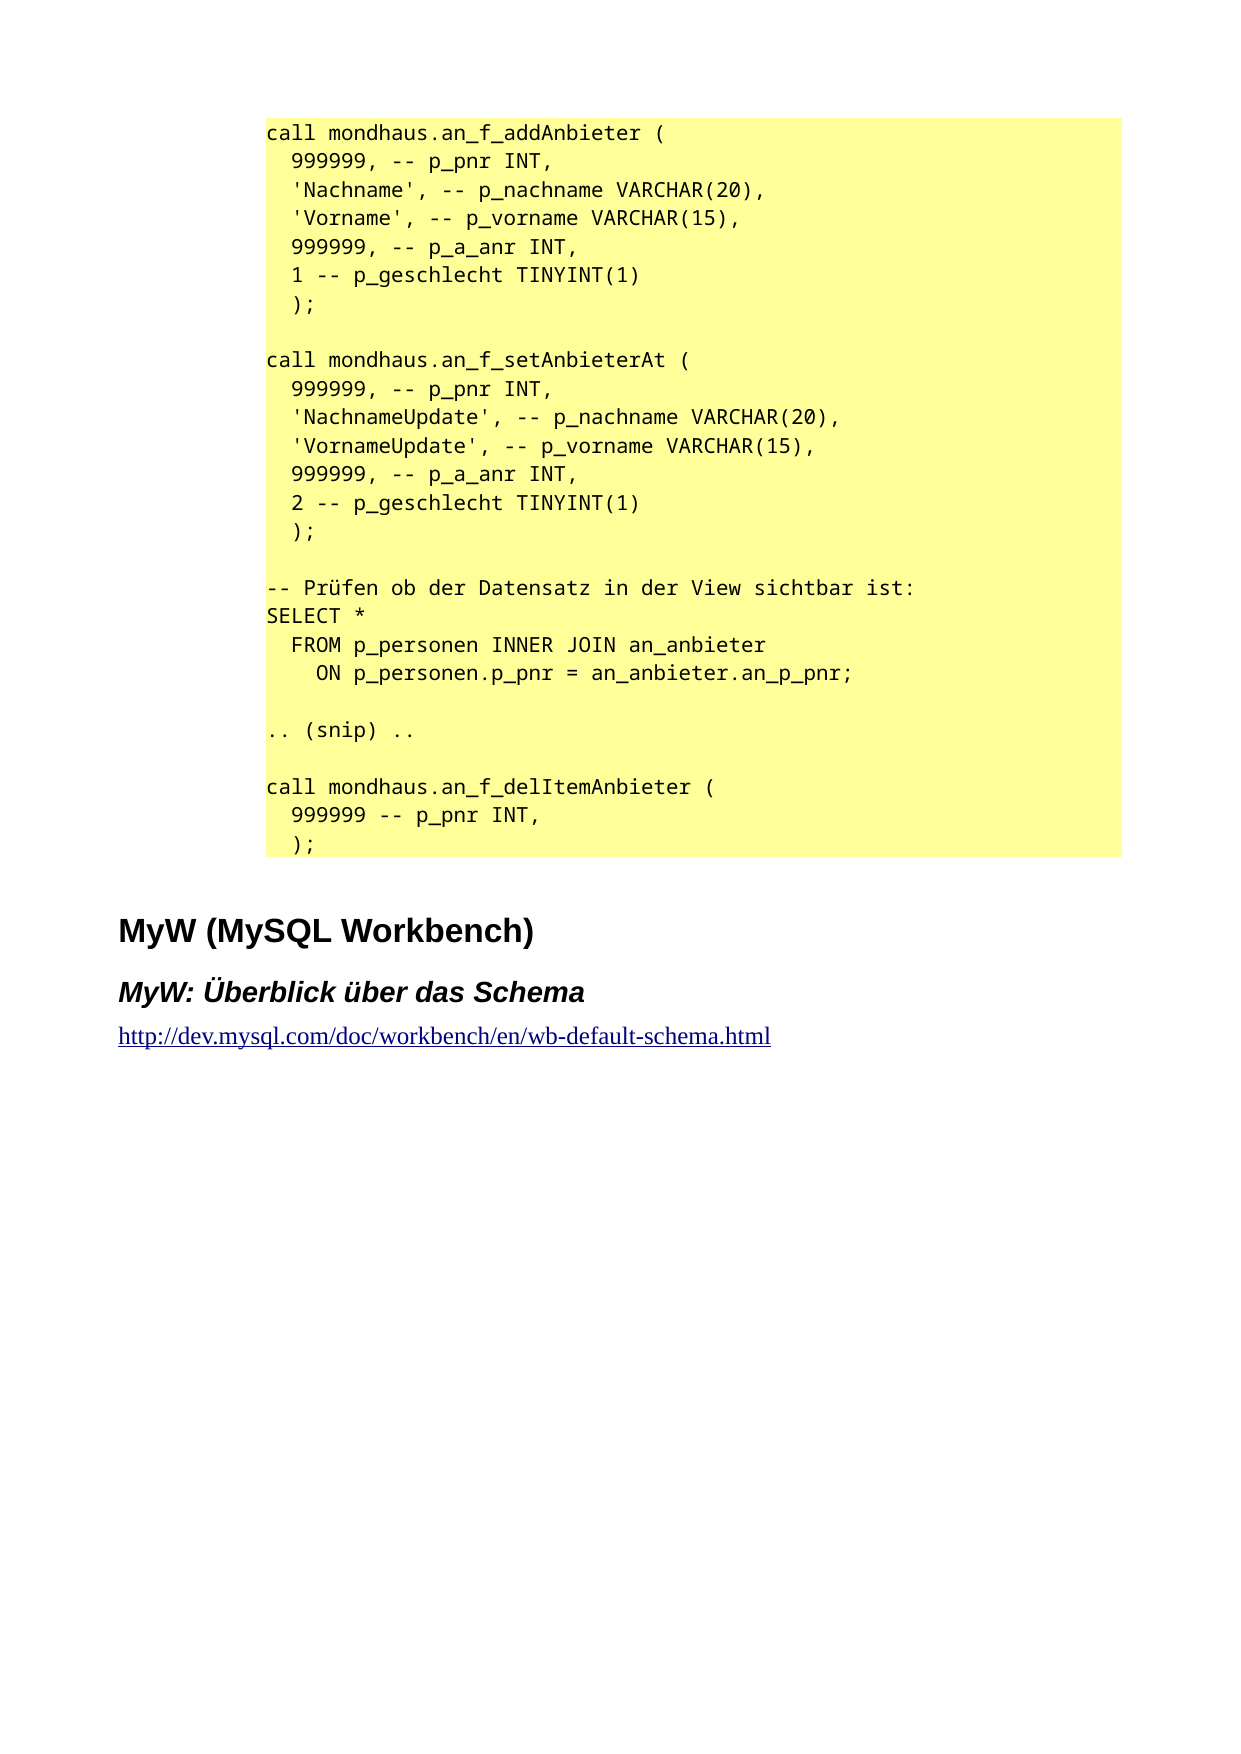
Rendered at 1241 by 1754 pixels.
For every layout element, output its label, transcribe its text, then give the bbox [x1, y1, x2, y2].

text ON p_personen.p_pnr = an_anbieter.an_p_pnr; [266, 658, 1122, 687]
text 999999, -- p_pnr INT, [266, 374, 1122, 402]
text 999999, -- p_a_anr INT, [266, 232, 1122, 260]
text ); [266, 289, 1122, 317]
text SELECT * [266, 602, 1122, 630]
text .. (snip) .. [266, 715, 1122, 744]
text 999999 -- p_pnr INT, [266, 801, 1122, 829]
text 2 -- p_geschlecht TINYINT(1) [266, 488, 1122, 516]
subtitle MyW (MySQL Workbench) [118, 911, 1122, 950]
text call mondhaus.an_f_delItemAnbieter ( [266, 772, 1122, 801]
text 'NachnameUpdate', -- p_nachname VARCHAR(20), [266, 402, 1122, 431]
text call mondhaus.an_f_addAnbieter ( [266, 118, 1122, 147]
text 'Nachname', -- p_nachname VARCHAR(20), [266, 175, 1122, 203]
text ); [266, 829, 1122, 857]
text 'VornameUpdate', -- p_vorname VARCHAR(15), [266, 431, 1122, 459]
text 'Vorname', -- p_vorname VARCHAR(15), [266, 203, 1122, 232]
text http://dev.mysql.com/doc/workbench/en/wb-default-schema.html [118, 1021, 1122, 1050]
text FROM p_personen INNER JOIN an_anbieter [266, 630, 1122, 658]
text -- Prüfen ob der Datensatz in der View sichtbar ist: [266, 573, 1122, 602]
text 999999, -- p_pnr INT, [266, 147, 1122, 175]
text 1 -- p_geschlecht TINYINT(1) [266, 260, 1122, 289]
text call mondhaus.an_f_setAnbieterAt ( [266, 346, 1122, 374]
text 999999, -- p_a_anr INT, [266, 459, 1122, 488]
subtitle MyW: Überblick über das Schema [118, 975, 1122, 1008]
text ); [266, 516, 1122, 545]
